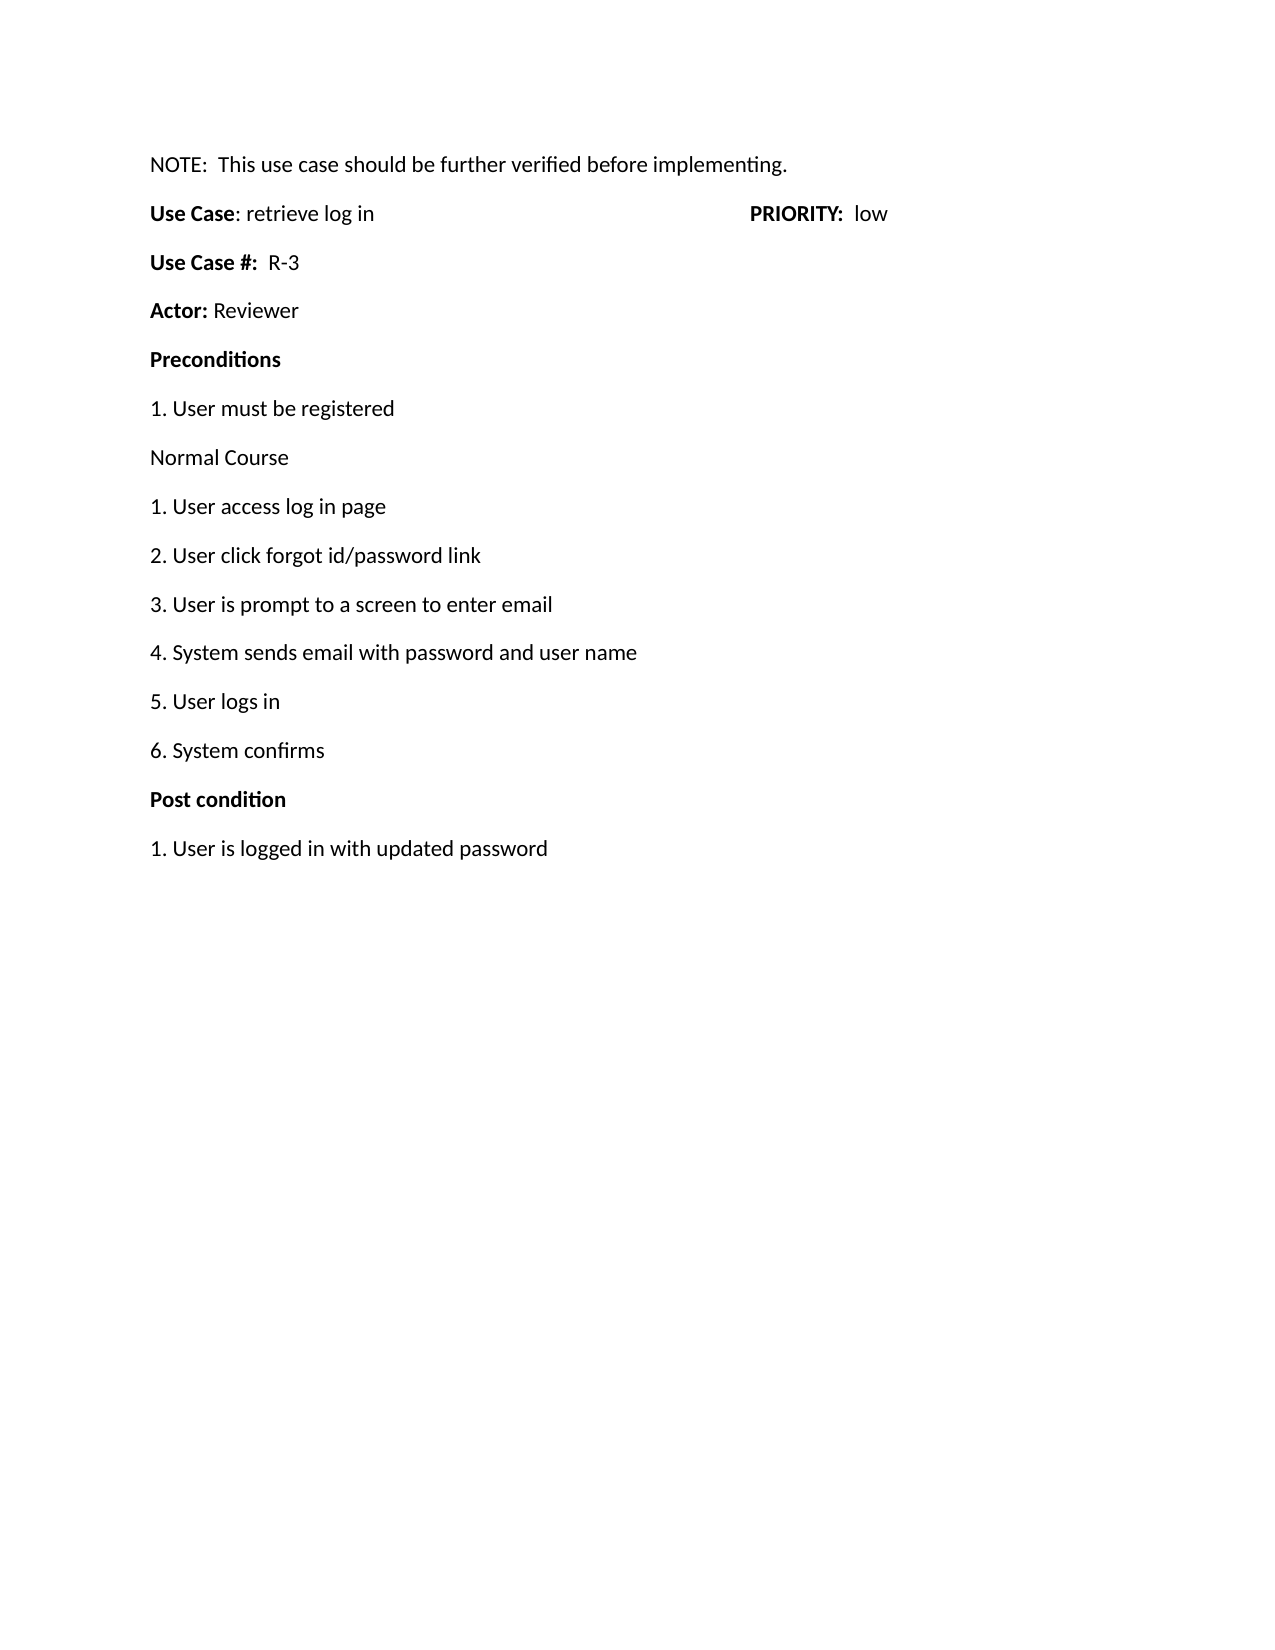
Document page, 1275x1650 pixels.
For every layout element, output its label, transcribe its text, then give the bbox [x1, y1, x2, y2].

text Post condition [150, 785, 1125, 813]
text 1. User must be registered [150, 394, 1125, 422]
text 5. User logs in [150, 687, 1125, 715]
text 4. System sends email with password and user name [150, 638, 1125, 667]
text NOTE: This use case should be further verified before implementing. [150, 150, 1125, 178]
text 2. User click forgot id/password link [150, 541, 1125, 569]
text 1. User is logged in with updated password [150, 834, 1125, 862]
text 1. User access log in page [150, 492, 1125, 520]
text Normal Course [150, 443, 1125, 471]
text Actor: Reviewer [150, 297, 1125, 324]
text 3. User is prompt to a screen to enter email [150, 590, 1125, 618]
text 6. System confirms [150, 736, 1125, 764]
text Use Case: retrieve log in PRIORITY: low [150, 199, 1125, 227]
text Use Case #: R-3 [150, 248, 1125, 276]
text Preconditions [150, 345, 1125, 373]
